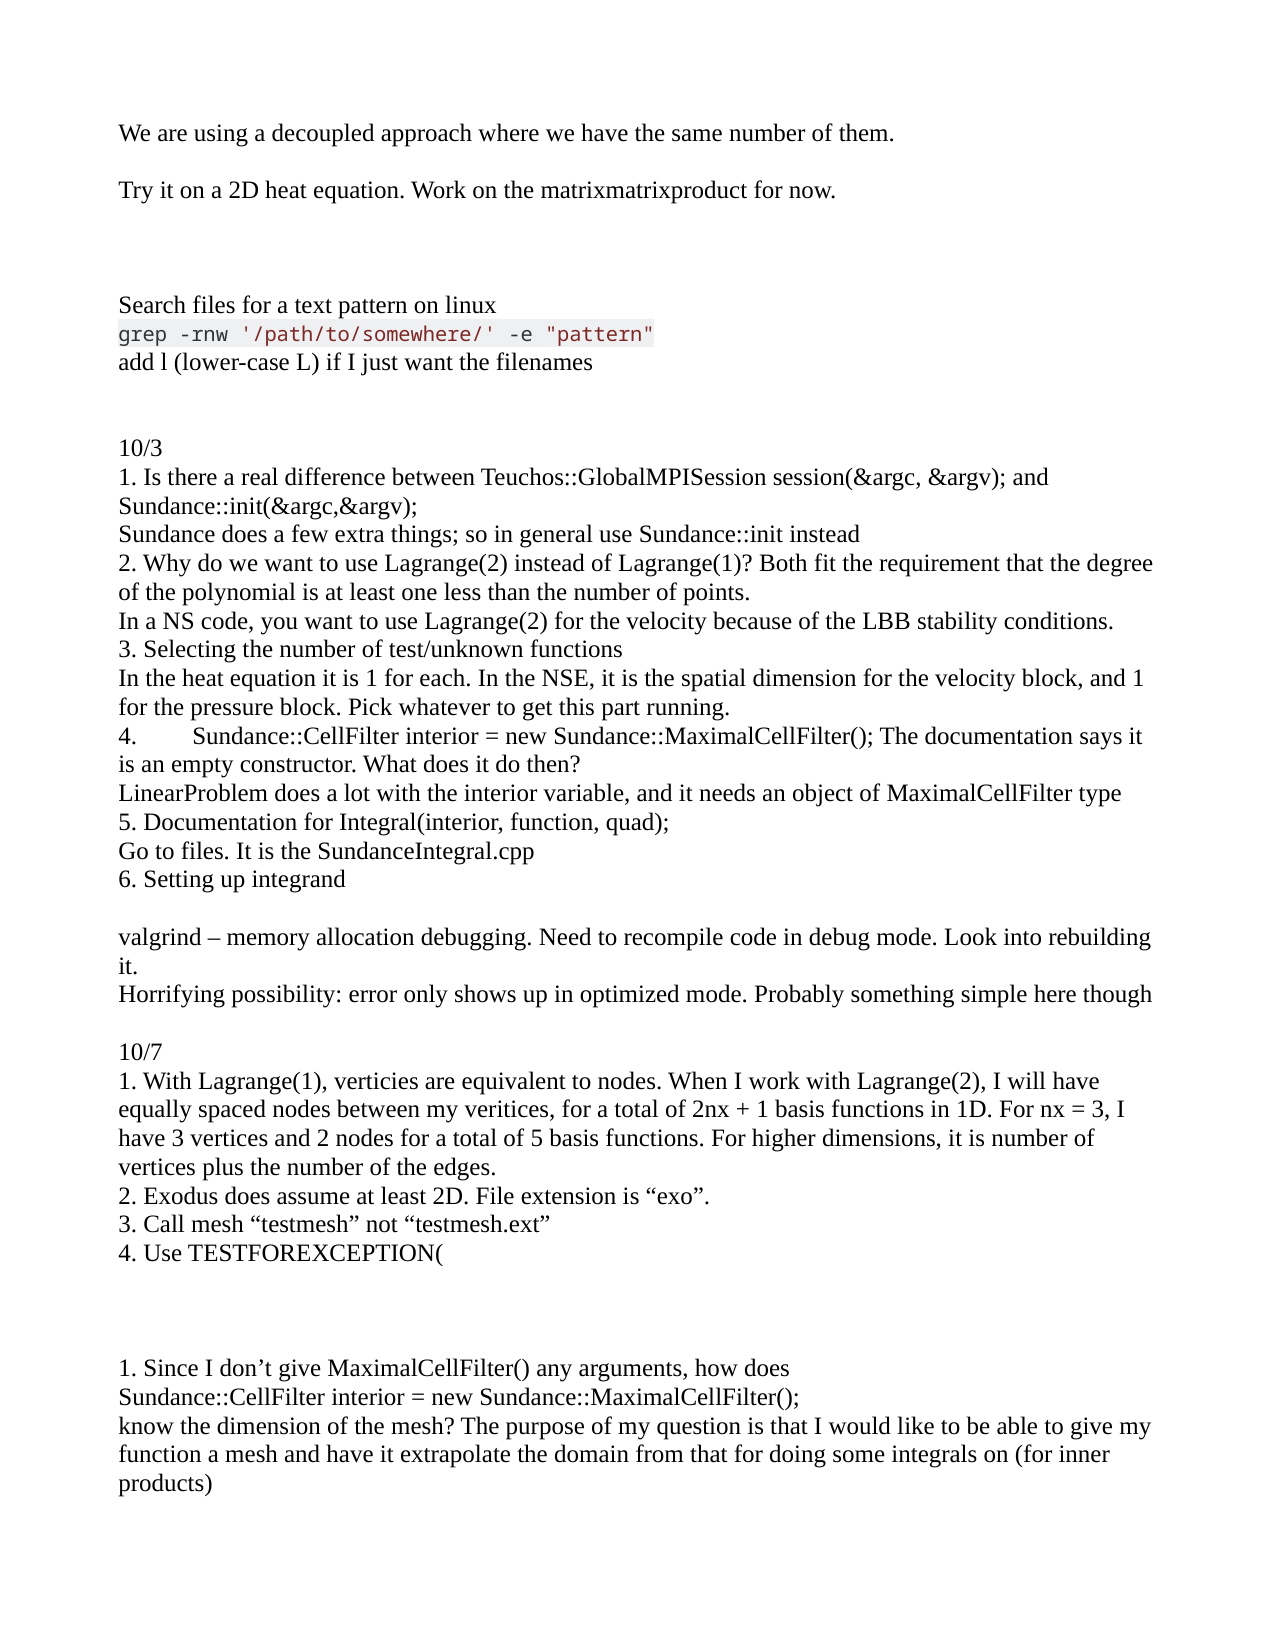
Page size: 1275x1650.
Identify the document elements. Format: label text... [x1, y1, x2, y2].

text We are using a decoupled approach where we have the same number of them. [118, 118, 1157, 147]
text 1. Since I don’t give MaximalCellFilter() any arguments, how does [118, 1353, 1157, 1382]
text valgrind – memory allocation debugging. Need to recompile code in debug mode. Look into rebuilding it. [118, 922, 1157, 979]
text Go to files. It is the SundanceIntegral.cpp [118, 836, 1157, 864]
text 2. Exodus does assume at least 2D. File extension is “exo”. [118, 1181, 1157, 1209]
text 2. Why do we want to use Lagrange(2) instead of Lagrange(1)? Both fit the requirement that the degree of the polynomial is at least one less than the number of points. [118, 548, 1157, 606]
text 4. Use TESTFOREXCEPTION( [118, 1238, 1157, 1267]
text know the dimension of the mesh? The purpose of my question is that I would like to be able to give my function a mesh and have it extrapolate the domain from that for doing some integrals on (for inner products) [118, 1411, 1157, 1497]
text 10/7 [118, 1037, 1157, 1066]
text add l (lower-case L) if I just want the filenames [118, 347, 1157, 376]
text 1. Is there a real difference between Teuchos::GlobalMPISession session(&argc, &argv); and Sundance::init(&argc,&argv); [118, 462, 1157, 519]
text 10/3 [118, 433, 1157, 462]
text Search files for a text pattern on linux [118, 291, 1157, 319]
text In the heat equation it is 1 for each. In the NSE, it is the spatial dimension for the velocity block, and 1 for the pressure block. Pick whatever to get this part running. [118, 663, 1157, 721]
text Sundance does a few extra things; so in general use Sundance::init instead [118, 519, 1157, 548]
text 4. Sundance::CellFilter interior = new Sundance::MaximalCellFilter(); The documentation says it is an empty constructor. What does it do then? [118, 721, 1157, 778]
text Sundance::CellFilter interior = new Sundance::MaximalCellFilter(); [118, 1382, 1157, 1411]
text Try it on a 2D heat equation. Work on the matrixmatrixproduct for now. [118, 176, 1157, 204]
text 3. Selecting the number of test/unknown functions [118, 634, 1157, 663]
text 6. Setting up integrand [118, 864, 1157, 893]
text 3. Call mesh “testmesh” not “testmesh.ext” [118, 1209, 1157, 1238]
text 1. With Lagrange(1), verticies are equivalent to nodes. When I work with Lagrange(2), I will have equally spaced nodes between my veritices, for a total of 2nx + 1 basis functions in 1D. For nx = 3, I have 3 vertices and 2 nodes for a total of 5 basis functions. For higher dimensions, it is number of vertices plus the number of the edges. [118, 1066, 1157, 1181]
text grep -rnw '/path/to/somewhere/' -e "pattern" [118, 319, 1157, 347]
text In a NS code, you want to use Lagrange(2) for the velocity because of the LBB stability conditions. [118, 606, 1157, 634]
text Horrifying possibility: error only shows up in optimized mode. Probably something simple here though [118, 979, 1157, 1008]
text LinearProblem does a lot with the interior variable, and it needs an object of MaximalCellFilter type [118, 778, 1157, 807]
text 5. Documentation for Integral(interior, function, quad); [118, 807, 1157, 836]
